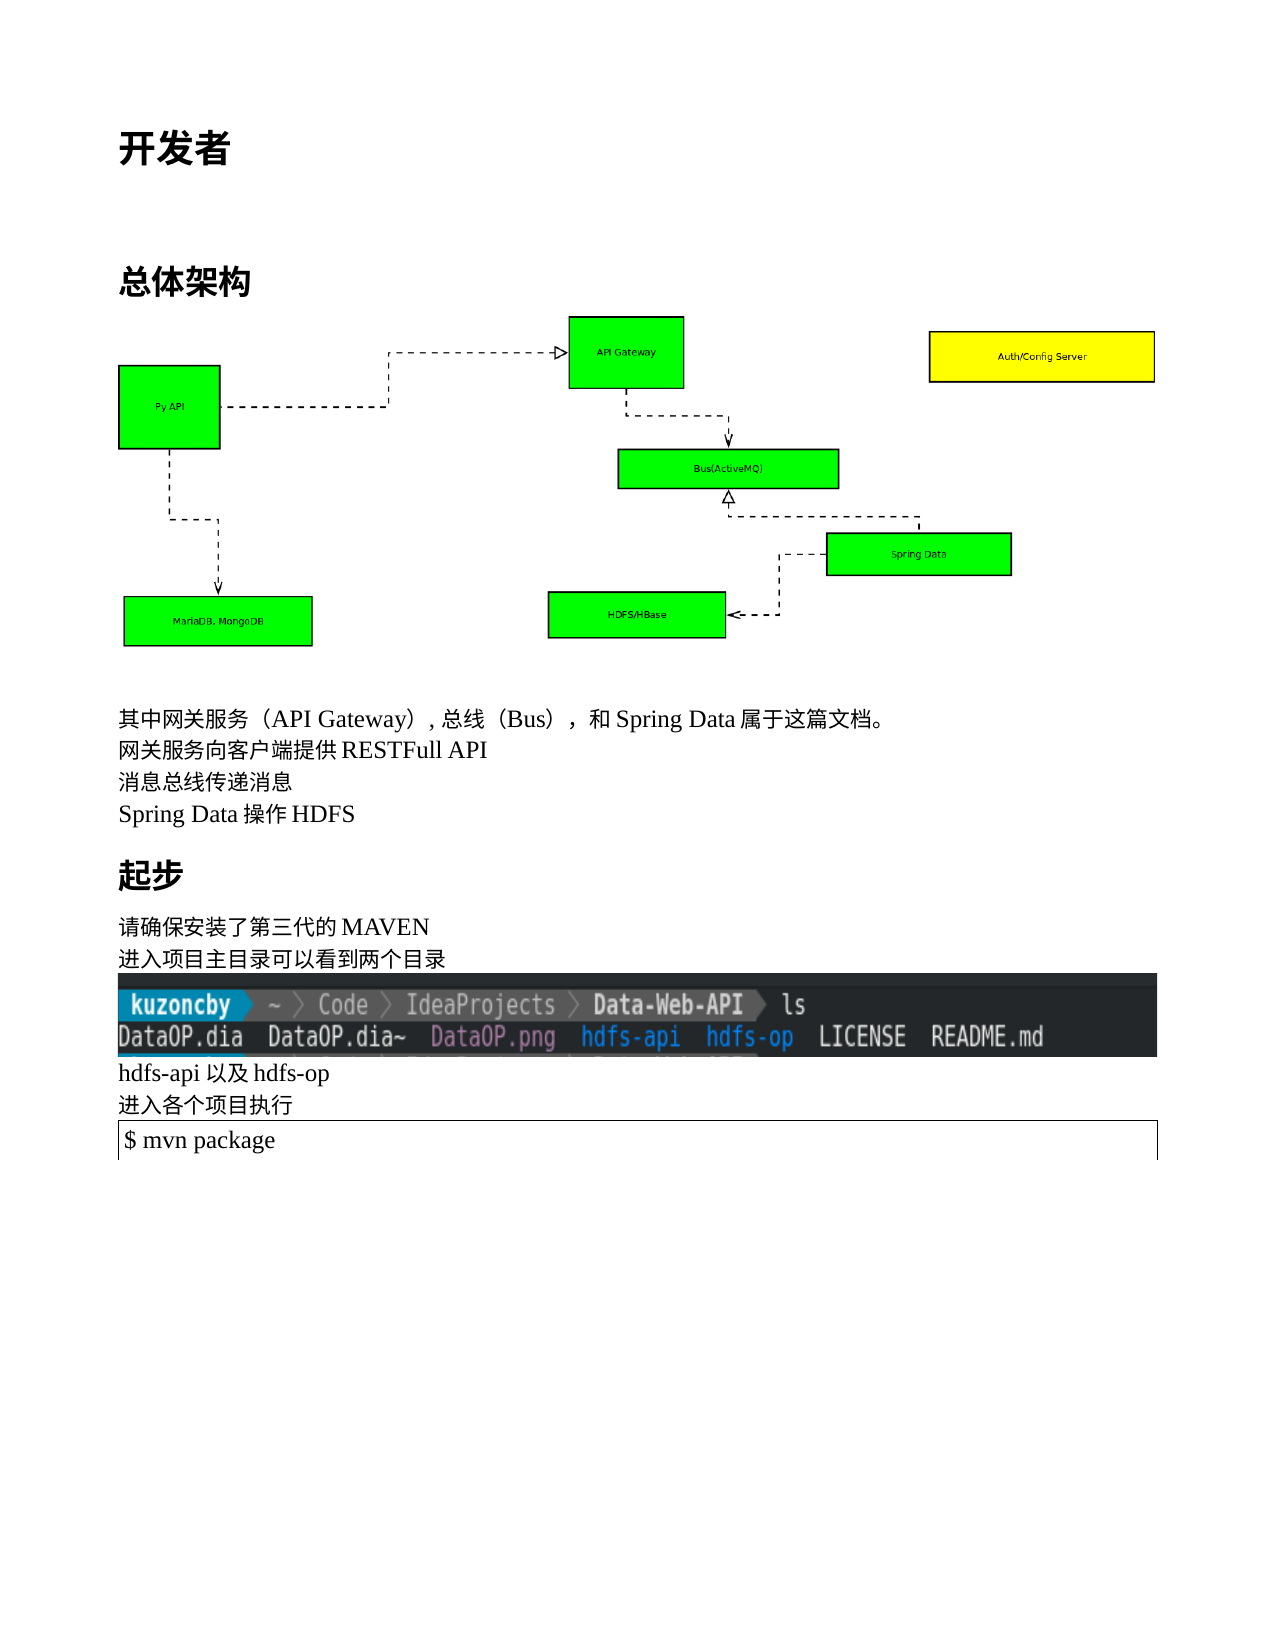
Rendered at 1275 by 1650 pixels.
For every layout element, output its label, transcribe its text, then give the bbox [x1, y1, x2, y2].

text hdfs-api以及hdfs-op [118, 973, 1157, 1088]
subtitle 起步 [118, 849, 1157, 898]
text 进入各个项目执行 [118, 1088, 1157, 1120]
text 进入项目主目录可以看到两个目录 [118, 942, 1157, 973]
text Spring Data操作HDFS [118, 797, 1157, 828]
text 消息总线传递消息 [118, 765, 1157, 797]
text 请确保安装了第三代的MAVEN [118, 910, 1157, 942]
table_header $ mvn package [119, 1121, 1157, 1160]
subtitle 开发者 [118, 118, 1157, 173]
text 其中网关服务（API Gateway）, 总线（Bus），和Spring Data属于这篇文档。 [118, 702, 1157, 733]
picture [118, 316, 1157, 647]
subtitle 总体架构 [118, 255, 1157, 304]
text 网关服务向客户端提供RESTFull API [118, 733, 1157, 765]
